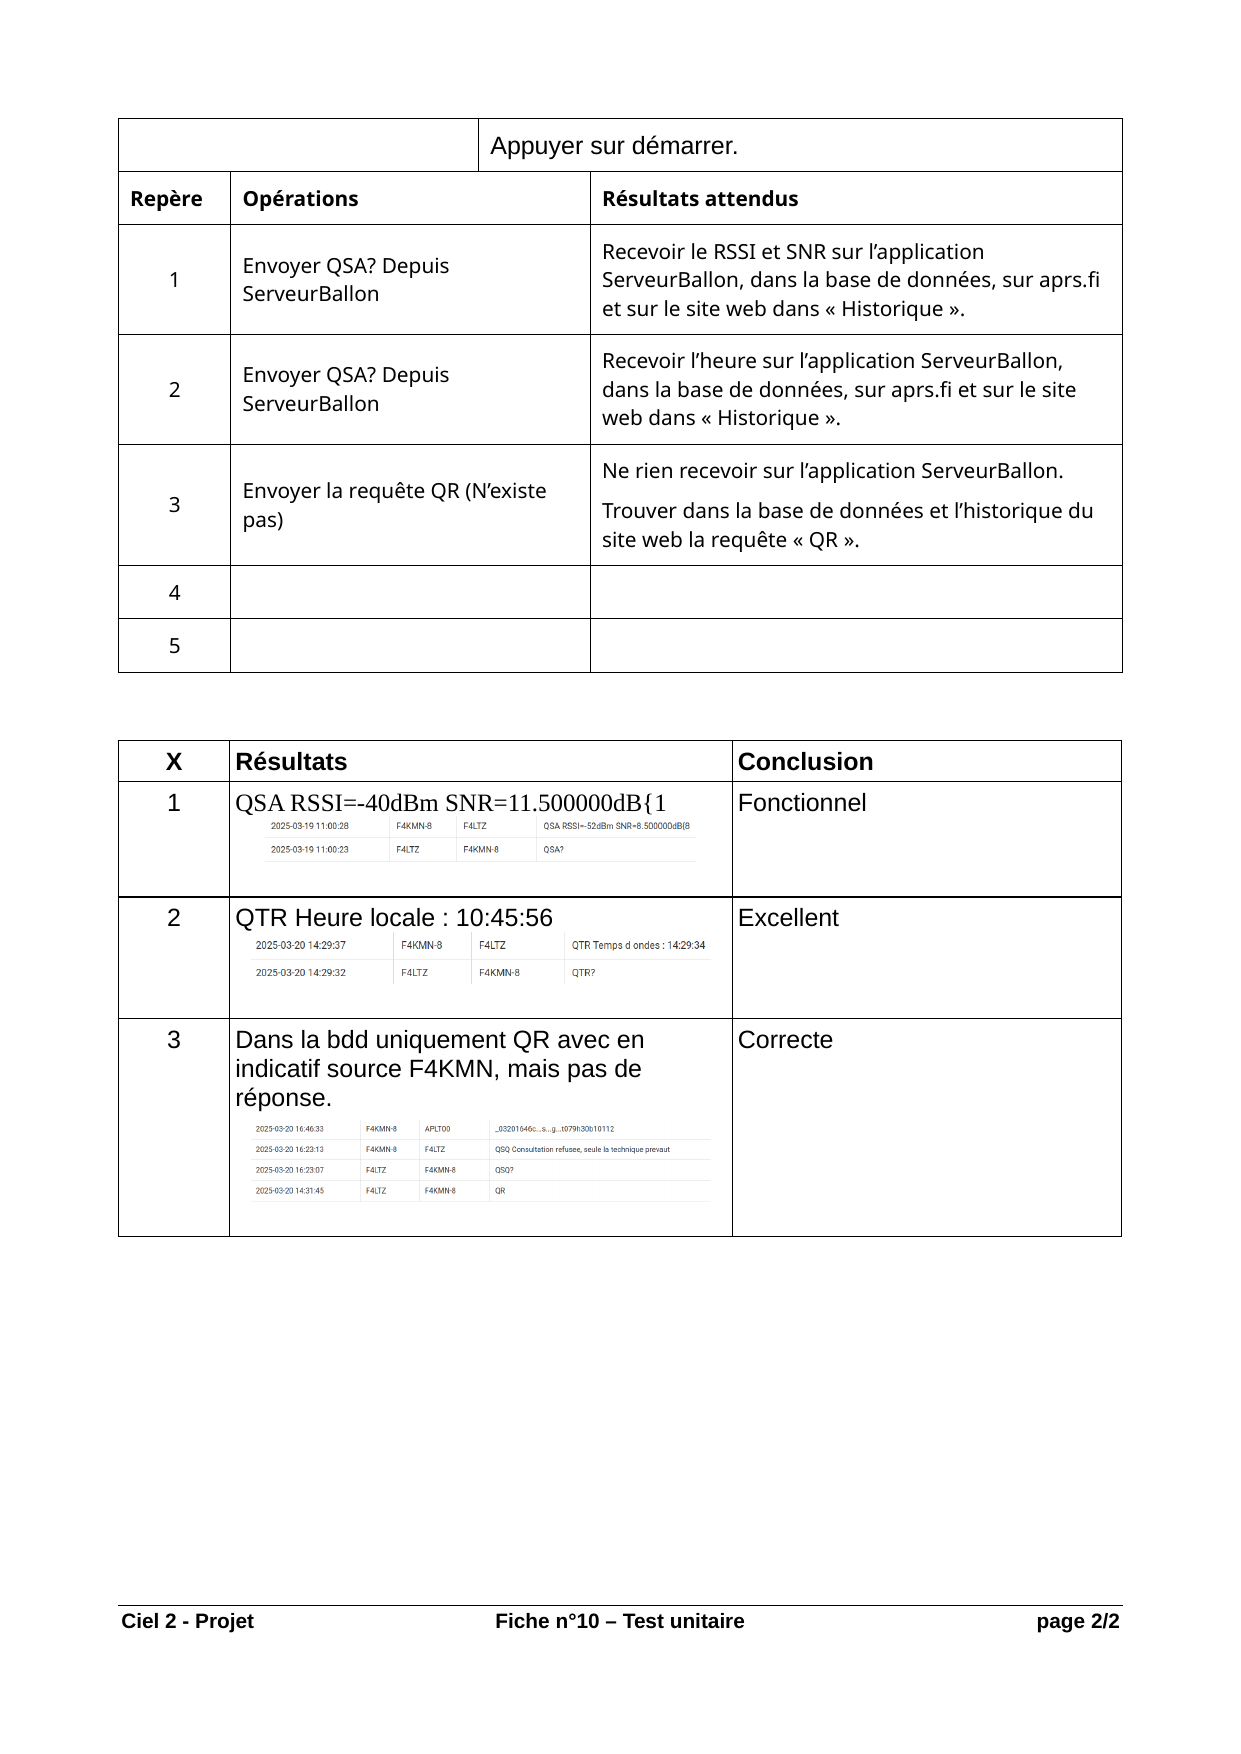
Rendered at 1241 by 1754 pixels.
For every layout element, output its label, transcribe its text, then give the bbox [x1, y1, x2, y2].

table_cell [231, 566, 590, 618]
table_cell Résultats attendus [591, 172, 1122, 224]
table_cell Ne rien recevoir sur l’application ServeurBallon. Trouver dans la base de données et l’historique du site web la requête « QR ». [591, 445, 1122, 565]
picture [250, 932, 712, 984]
table_cell Envoyer QSA? Depuis ServeurBallon [231, 335, 590, 443]
table_cell QSA RSSI=-40dBm SNR=11.500000dB{1 [230, 782, 732, 896]
table_cell Appuyer sur démarrer. [479, 119, 1122, 171]
table_cell Fonctionnel [733, 782, 1121, 896]
table_header Résultats [230, 741, 732, 781]
table_cell 4 [119, 566, 230, 618]
table_header X [119, 741, 229, 781]
picture [265, 816, 697, 862]
table_cell 5 [119, 619, 230, 672]
table_cell Excellent [733, 898, 1121, 1018]
table_cell [119, 119, 478, 171]
table_cell [591, 566, 1122, 618]
table_cell Dans la bdd uniquement QR avec en indicatif source F4KMN, mais pas de réponse. [230, 1019, 732, 1236]
table_cell Correcte [733, 1019, 1121, 1236]
table_cell Opérations [231, 172, 590, 224]
table_cell [591, 619, 1122, 672]
table_header Conclusion [733, 741, 1121, 781]
table_cell Recevoir le RSSI et SNR sur l’application ServeurBallon, dans la base de données, sur aprs.fi et sur le site web dans « Historique ». [591, 225, 1122, 334]
table_cell 1 [119, 225, 230, 334]
table_cell 1 [119, 782, 229, 896]
table_cell 2 [119, 898, 229, 1018]
table_cell Envoyer la requête QR (N’existe pas) [231, 445, 590, 565]
table_cell [231, 619, 590, 672]
table_cell QTR Heure locale : 10:45:56 [230, 898, 732, 1018]
table_cell Recevoir l’heure sur l’application ServeurBallon, dans la base de données, sur aprs.fi et sur le site web dans « Historique ». [591, 335, 1122, 443]
table_cell Repère [119, 172, 230, 224]
table_cell 2 [119, 335, 230, 443]
picture [251, 1120, 711, 1202]
table_cell 3 [119, 445, 230, 565]
table_cell 3 [119, 1019, 229, 1236]
table_cell Envoyer QSA? Depuis ServeurBallon [231, 225, 590, 334]
